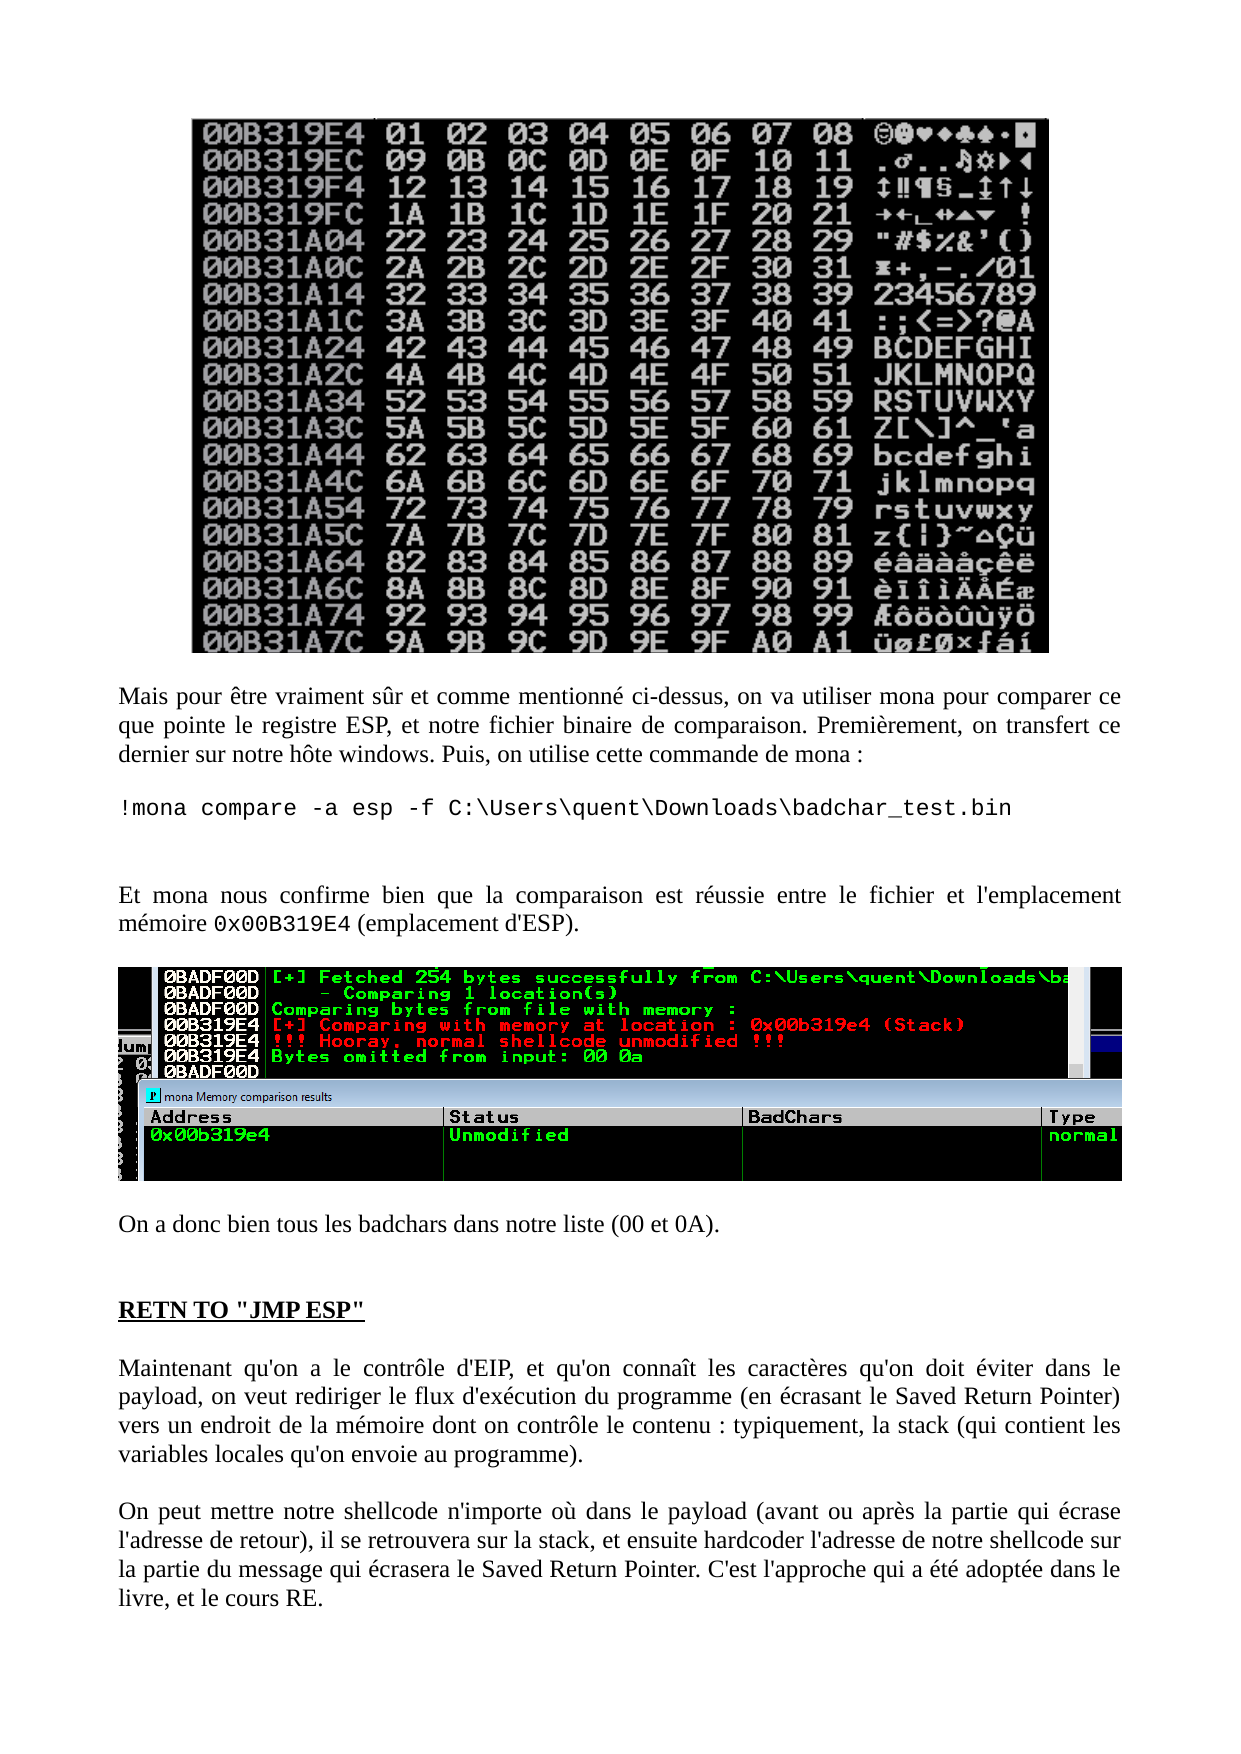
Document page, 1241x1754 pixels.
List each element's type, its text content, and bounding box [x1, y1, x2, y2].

text RETN TO "JMP ESP" [118, 1295, 1122, 1324]
text On peut mettre notre shellcode n'importe où dans le payload (avant ou après la partie qui écrase l'adresse de retour), il se retrouvera sur la stack, et ensuite hardcoder l'adresse de notre shellcode sur la partie du message qui écrasera le Saved Return Pointer. C'est l'approche qui a été adoptée dans le livre, et le cours RE. [118, 1496, 1122, 1611]
text On a donc bien tous les badchars dans notre liste (00 et 0A). [118, 1209, 1122, 1238]
text !mona compare -a esp -f C:\Users\quent\Downloads\badchar_test.bin [118, 796, 1122, 822]
text Maintenant qu'on a le contrôle d'EIP, et qu'on connaît les caractères qu'on doit éviter dans le payload, on veut rediriger le flux d'exécution du programme (en écrasant le Saved Return Pointer) vers un endroit de la mémoire dont on contrôle le contenu : typiquement, la stack (qui contient les variables locales qu'on envoie au programme). [118, 1353, 1122, 1468]
text Mais pour être vraiment sûr et comme mentionné ci-dessus, on va utiliser mona pour comparer ce que pointe le registre ESP, et notre fichier binaire de comparaison. Premièrement, on transfert ce dernier sur notre hôte windows. Puis, on utilise cette commande de mona : [118, 681, 1122, 768]
text Et mona nous confirme bien que la comparaison est réussie entre le fichier et l'emplacement mémoire 0x00B319E4 (emplacement d'ESP). [118, 880, 1122, 939]
